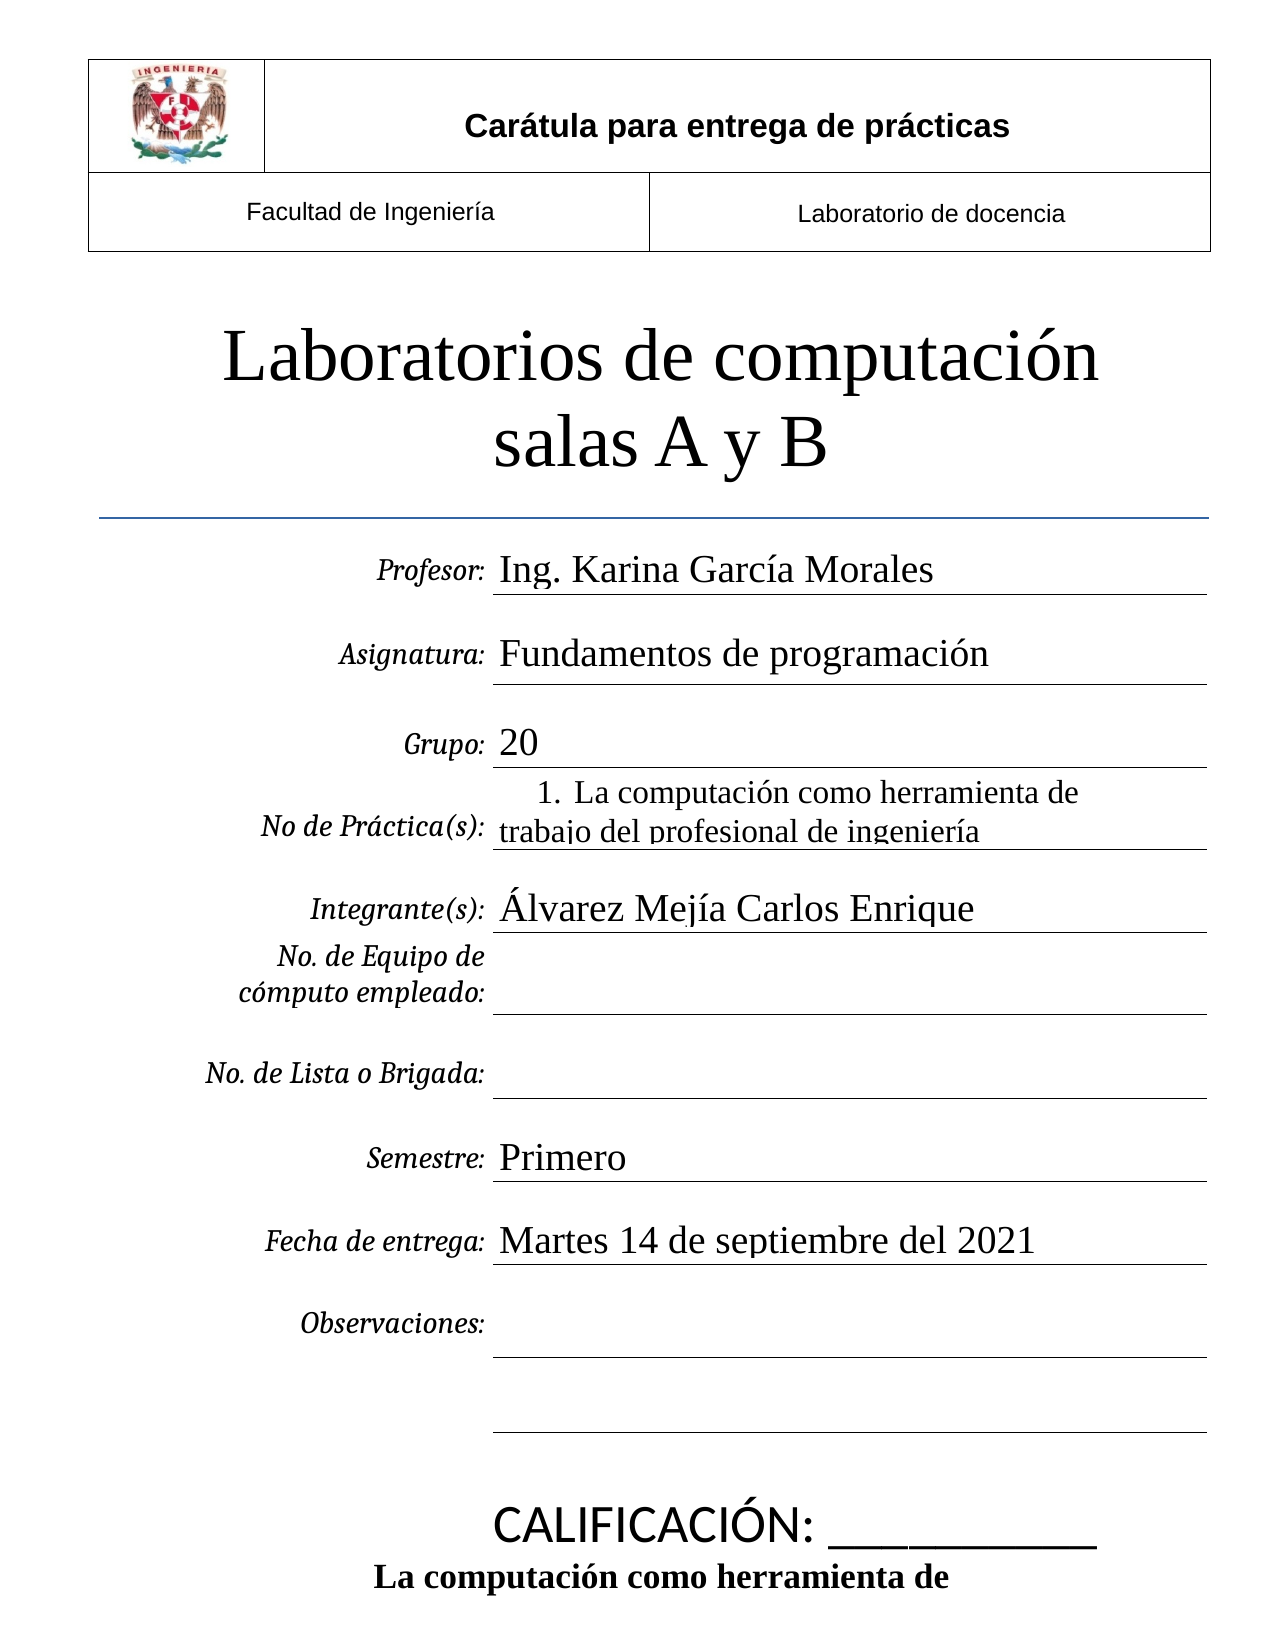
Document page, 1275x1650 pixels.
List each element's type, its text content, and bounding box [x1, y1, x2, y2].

table_cell Laboratorio de docencia [650, 173, 1210, 251]
table_cell Álvarez Mejía Carlos Enrique [493, 850, 1207, 932]
text Laboratorios de computación [118, 310, 1205, 396]
table_cell Semestre: [118, 1098, 493, 1181]
table_header Ing. Karina García Morales [493, 519, 1207, 594]
table_cell No. de Equipo de cómputo empleado: [118, 932, 493, 1013]
table_header [493, 511, 1207, 517]
table_cell [493, 1358, 1207, 1432]
table_cell [493, 1265, 1207, 1357]
table_header Profesor: [118, 519, 493, 594]
table_cell Grupo: [118, 684, 493, 766]
text salas A y B [118, 396, 1205, 482]
table_header Carátula para entrega de prácticas [265, 60, 1210, 172]
table_cell [493, 933, 1207, 1013]
table_cell [118, 1357, 493, 1432]
table_cell Asignatura: [118, 594, 493, 684]
table_cell No. de Lista o Brigada: [118, 1014, 493, 1098]
text CALIFICACIÓN: __________ [118, 1489, 1205, 1556]
table_cell La computación como herramienta de trabajo del profesional de ingeniería [493, 768, 1207, 849]
table_cell [493, 1015, 1207, 1098]
table_cell Martes 14 de septiembre del 2021 [493, 1182, 1207, 1263]
text La computación como herramienta de [118, 1556, 1205, 1597]
table_cell No de Práctica(s): [118, 766, 493, 849]
table_cell Primero [493, 1099, 1207, 1181]
table_cell Facultad de Ingeniería [89, 173, 649, 251]
table_cell Fecha de entrega: [118, 1181, 493, 1263]
table_cell 20 [493, 685, 1207, 766]
table_cell Integrante(s): [118, 849, 493, 932]
table_cell Observaciones: [118, 1264, 493, 1357]
table_header [89, 60, 264, 172]
table_header [118, 511, 493, 517]
table_cell Fundamentos de programación [493, 595, 1207, 684]
